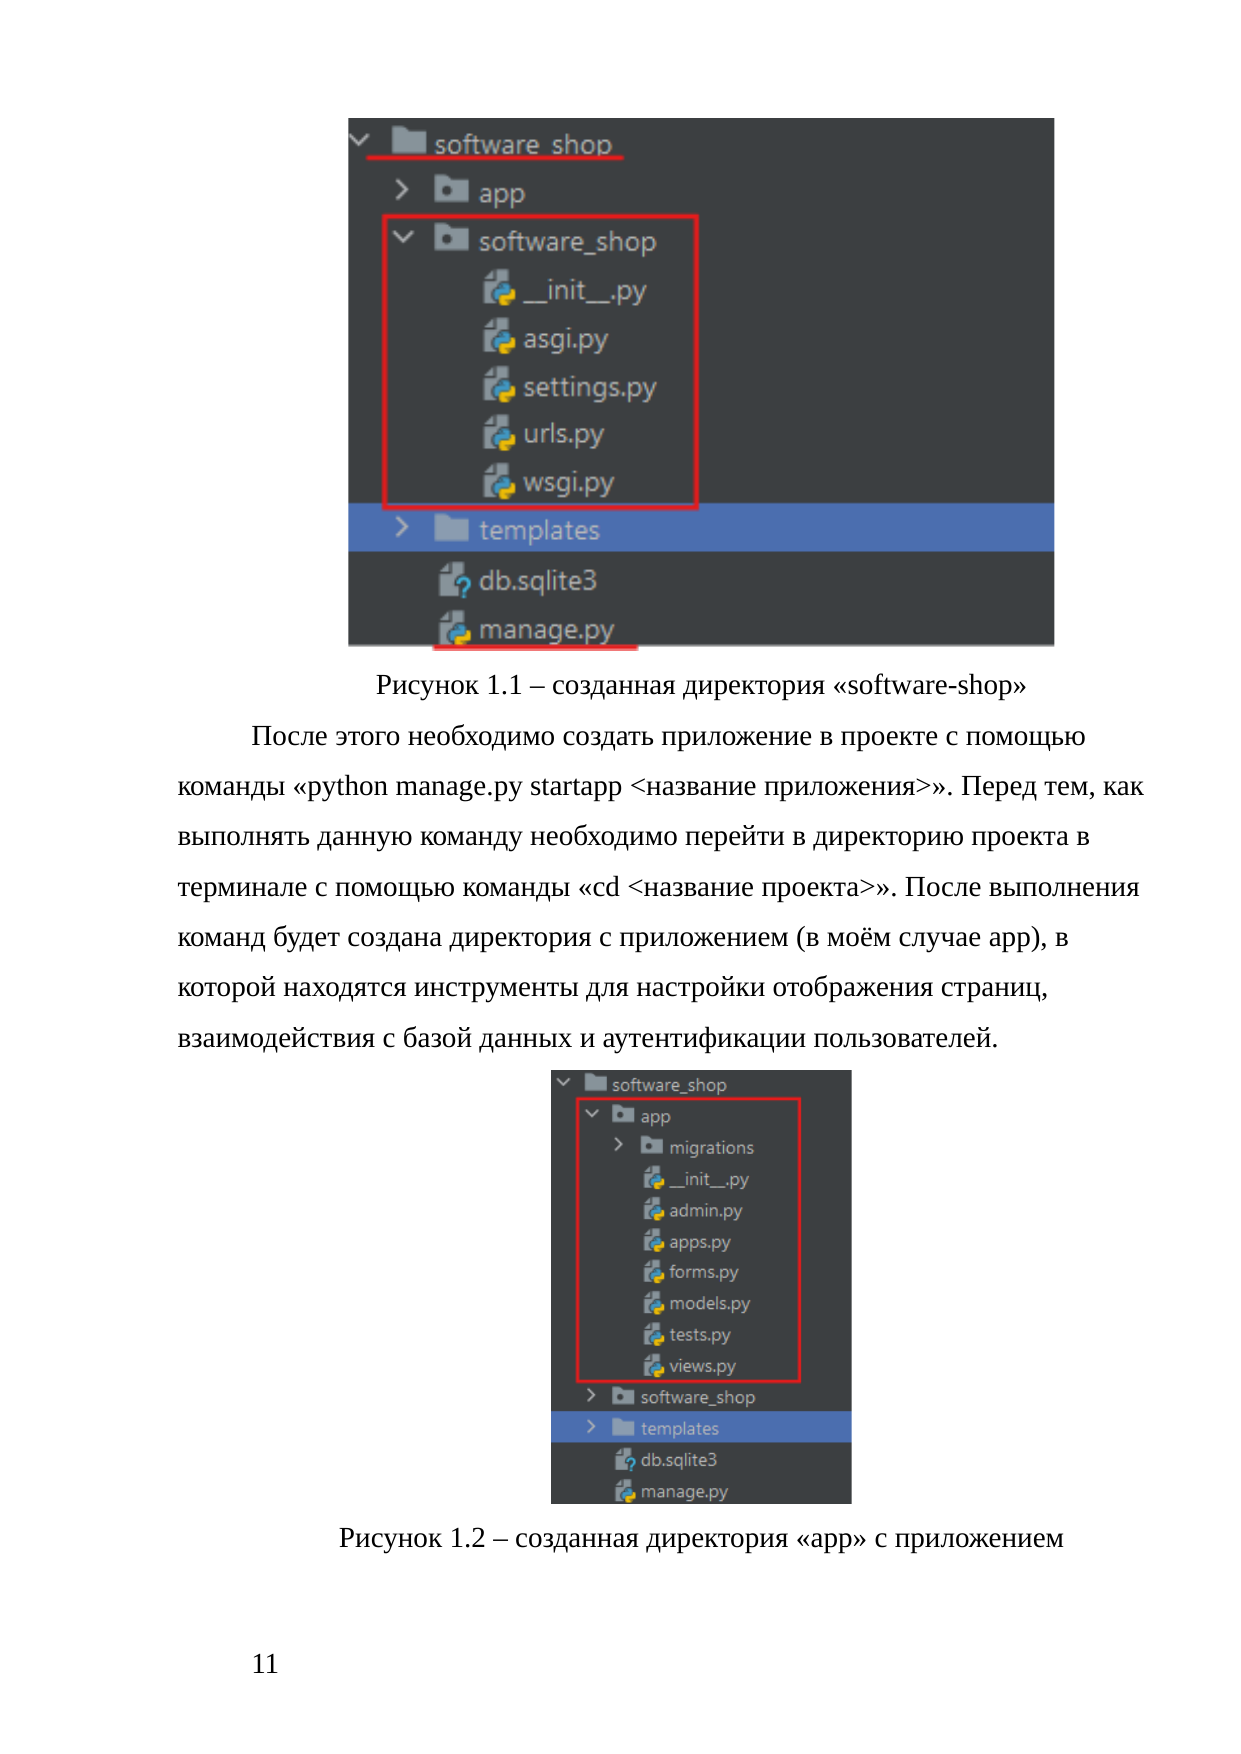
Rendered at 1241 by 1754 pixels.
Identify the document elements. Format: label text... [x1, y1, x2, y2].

text Рисунок 1.2 – созданная директория «app» с приложением [177, 1520, 1152, 1554]
picture [551, 1070, 852, 1504]
text После этого необходимо создать приложение в проекте с помощью команды «python manage.py startapp <название приложения>». Перед тем, как выполнять данную команду необходимо перейти в директорию проекта в терминале с помощью команды «cd <название проекта>». После выполнения команд будет создана директория с приложением (в моём случае app), в которой находятся инструменты для настройки отображения страниц, взаимодействия с базой данных и аутентификации пользователей. [177, 718, 1152, 1053]
text Рисунок 1.1 – созданная директория «software-shop» [177, 667, 1152, 701]
picture [348, 118, 1055, 651]
